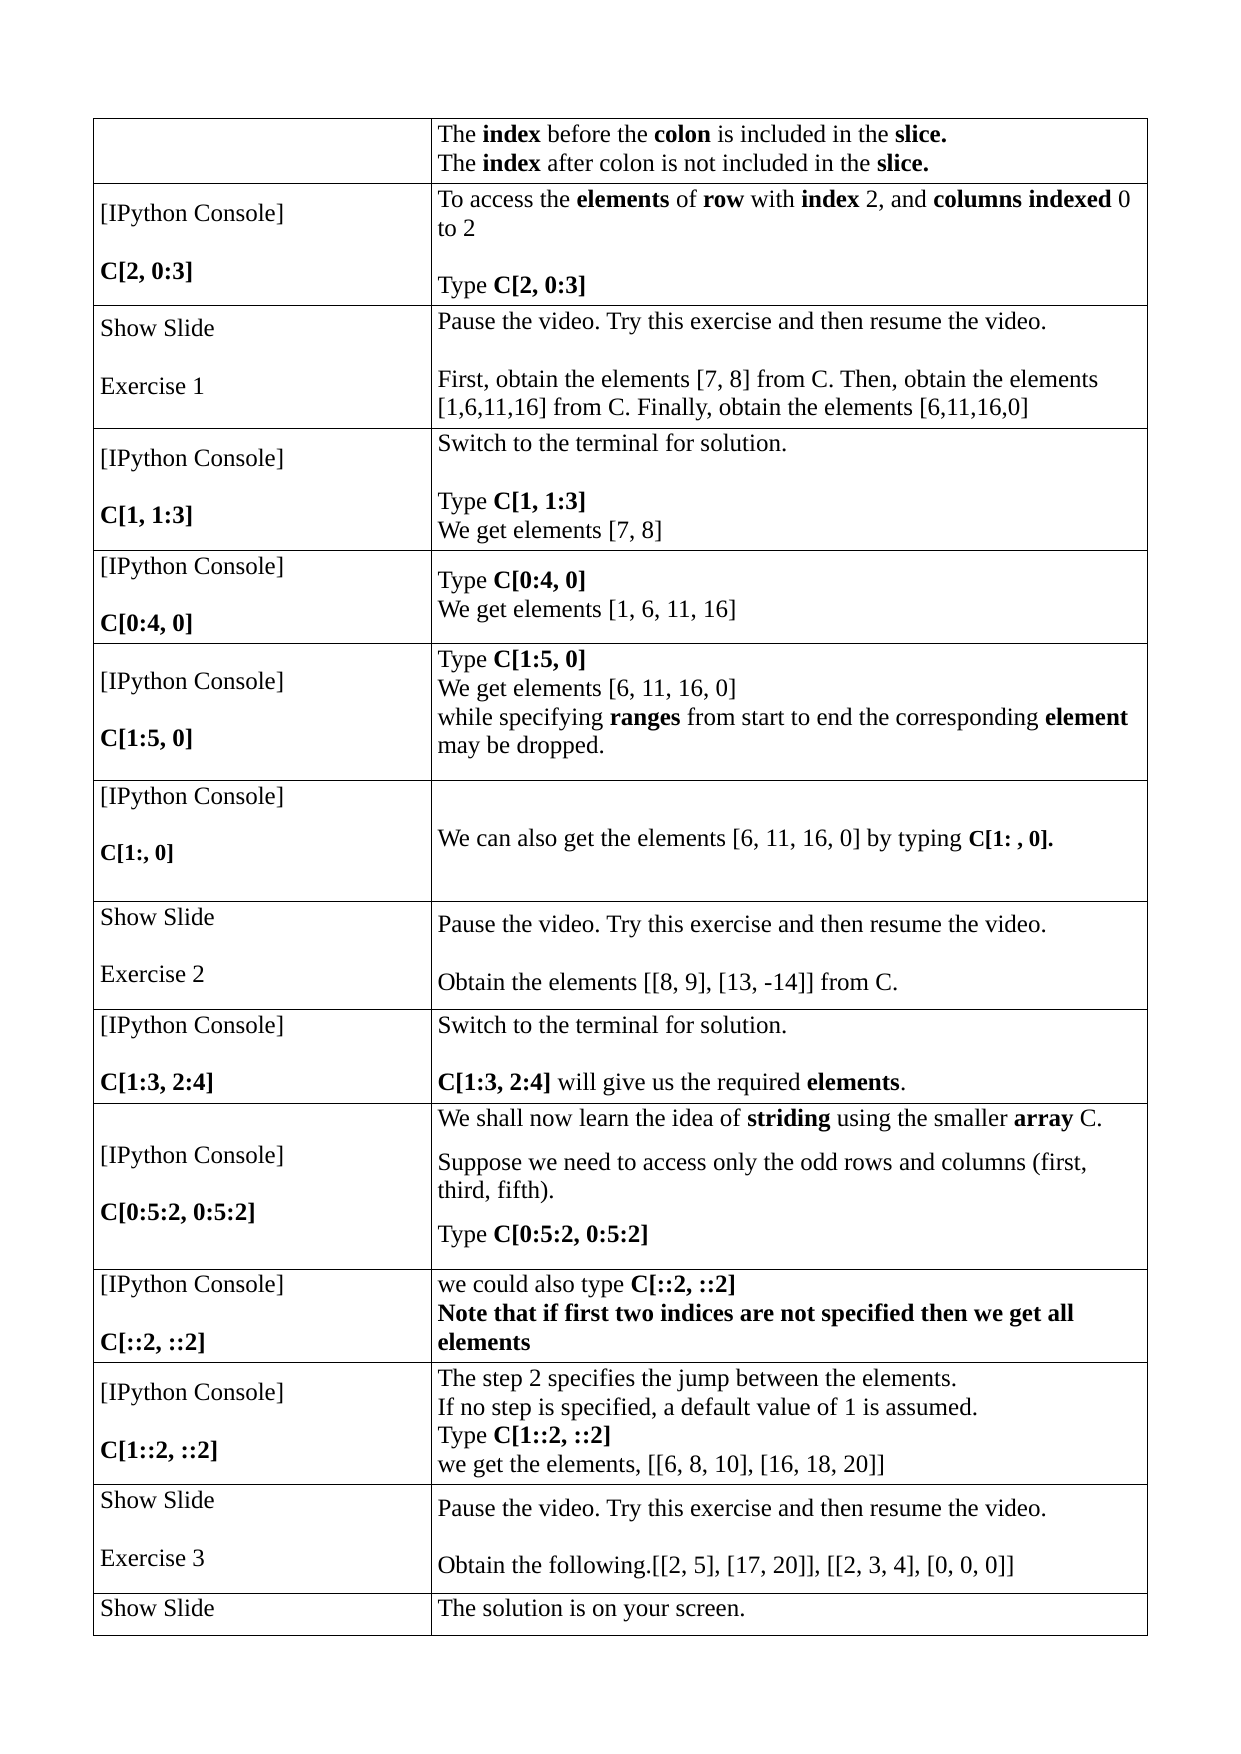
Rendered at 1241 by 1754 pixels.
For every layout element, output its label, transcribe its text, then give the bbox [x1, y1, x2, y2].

table_cell Type C[0:4, 0] We get elements [1, 6, 11, 16] [432, 551, 1147, 643]
table_cell Show Slide Exercise 2 [94, 902, 431, 1009]
table_cell [IPython Console] C[1:3, 2:4] [94, 1010, 431, 1102]
table_cell Switch to the terminal for solution. C[1:3, 2:4] will give us the required elements. [432, 1010, 1147, 1102]
table_cell [IPython Console] C[1::2, ::2] [94, 1363, 431, 1484]
table_cell Show Slide Exercise 1 [94, 306, 431, 427]
table_cell Switch to the terminal for solution. Type C[1, 1:3] We get elements [7, 8] [432, 429, 1147, 550]
table_cell The index before the colon is included in the slice. The index after colon is not included in the slice. [432, 119, 1147, 183]
table_cell [IPython Console] C[::2, ::2] [94, 1270, 431, 1362]
table_cell [IPython Console] C[0:5:2, 0:5:2] [94, 1104, 431, 1268]
table_cell [94, 119, 431, 183]
table_cell We can also get the elements [6, 11, 16, 0] by typing C[1: , 0]. [432, 781, 1147, 901]
table_cell Pause the video. Try this exercise and then resume the video. Obtain the following.[[2, 5], [17, 20]], [[2, 3, 4], [0, 0, 0]] [432, 1485, 1147, 1592]
table_cell To access the elements of row with index 2, and columns indexed 0 to 2 Type C[2, 0:3] [432, 184, 1147, 305]
table_cell [IPython Console] C[2, 0:3] [94, 184, 431, 305]
table_cell Type C[1:5, 0] We get elements [6, 11, 16, 0] while specifying ranges from start to end the corresponding element may be dropped. [432, 644, 1147, 780]
table_cell [IPython Console] C[0:4, 0] [94, 551, 431, 643]
table_cell We shall now learn the idea of striding using the smaller array C. Suppose we need to access only the odd rows and columns (first, third, fifth). Type C[0:5:2, 0:5:2] [432, 1104, 1147, 1268]
table_cell Show Slide [94, 1594, 431, 1635]
table_cell [IPython Console] C[1:, 0] [94, 781, 431, 901]
table_cell The solution is on your screen. [432, 1594, 1147, 1635]
table_cell [IPython Console] C[1, 1:3] [94, 429, 431, 550]
table_cell Show Slide Exercise 3 [94, 1485, 431, 1592]
table_cell The step 2 specifies the jump between the elements. If no step is specified, a default value of 1 is assumed. Type C[1::2, ::2] we get the elements, [[6, 8, 10], [16, 18, 20]] [432, 1363, 1147, 1484]
table_cell [IPython Console] C[1:5, 0] [94, 644, 431, 780]
table_cell Pause the video. Try this exercise and then resume the video. Obtain the elements [[8, 9], [13, -14]] from C. [432, 902, 1147, 1009]
table_cell we could also type C[::2, ::2] Note that if first two indices are not specified then we get all elements [432, 1270, 1147, 1362]
table_cell Pause the video. Try this exercise and then resume the video. First, obtain the elements [7, 8] from C. Then, obtain the elements [1,6,11,16] from C. Finally, obtain the elements [6,11,16,0] [432, 306, 1147, 427]
